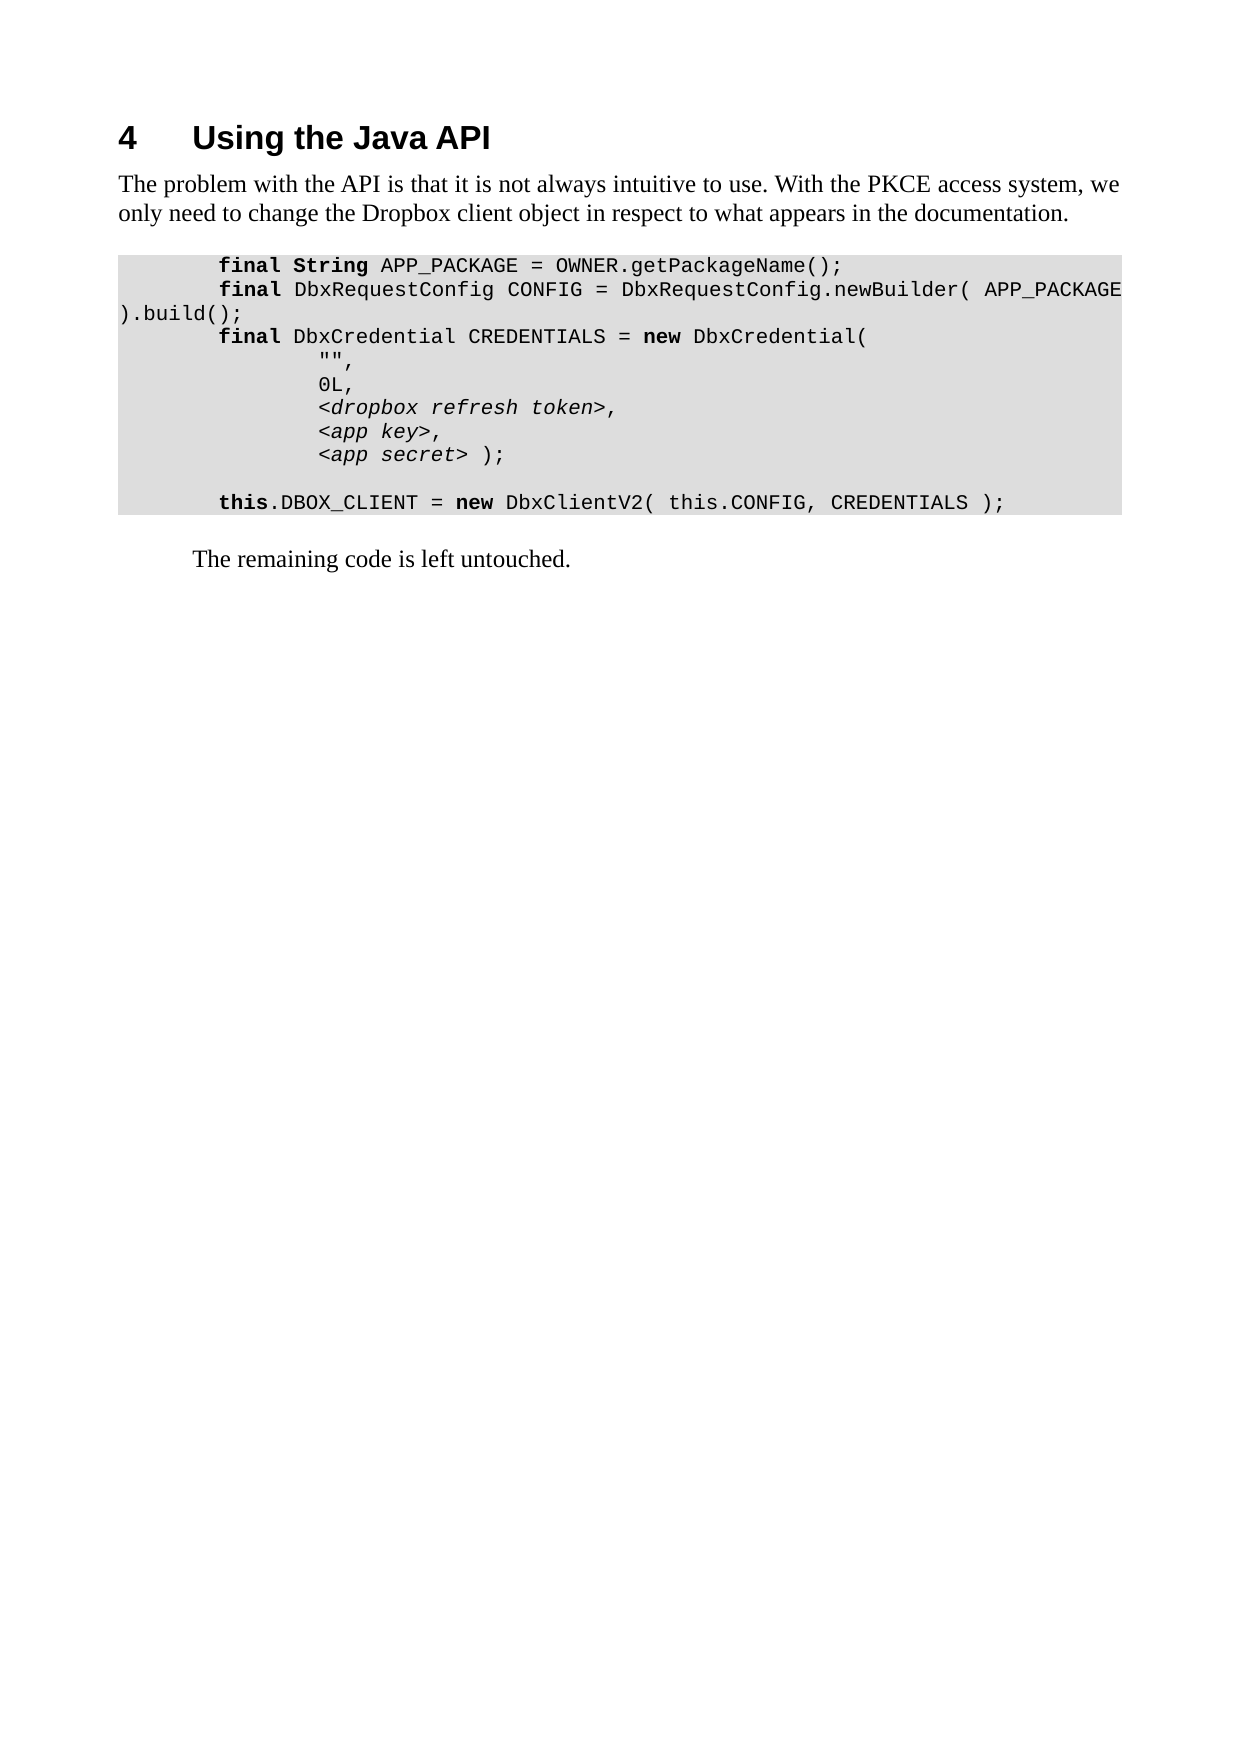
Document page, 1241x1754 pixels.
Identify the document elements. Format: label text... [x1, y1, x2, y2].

text final DbxCredential CREDENTIALS = new DbxCredential( [118, 326, 1122, 350]
text this.DBOX_CLIENT = new DbxClientV2( this.CONFIG, CREDENTIALS ); [118, 492, 1122, 515]
text final String APP_PACKAGE = OWNER.getPackageName(); [118, 255, 1122, 279]
text The remaining code is left untouched. [118, 544, 1122, 573]
text The problem with the API is that it is not always intuitive to use. With the PKCE access system, we only need to change the Dropbox client object in respect to what appears in the documentation. [118, 169, 1122, 227]
text "", [118, 350, 1122, 373]
subtitle Using the Java API [118, 118, 1122, 157]
text <app key>, [118, 421, 1122, 444]
text <dropbox refresh token>, [118, 397, 1122, 421]
text final DbxRequestConfig CONFIG = DbxRequestConfig.newBuilder( APP_PACKAGE ).build(); [118, 279, 1122, 326]
text 0L, [118, 373, 1122, 397]
text <app secret> ); [118, 444, 1122, 468]
